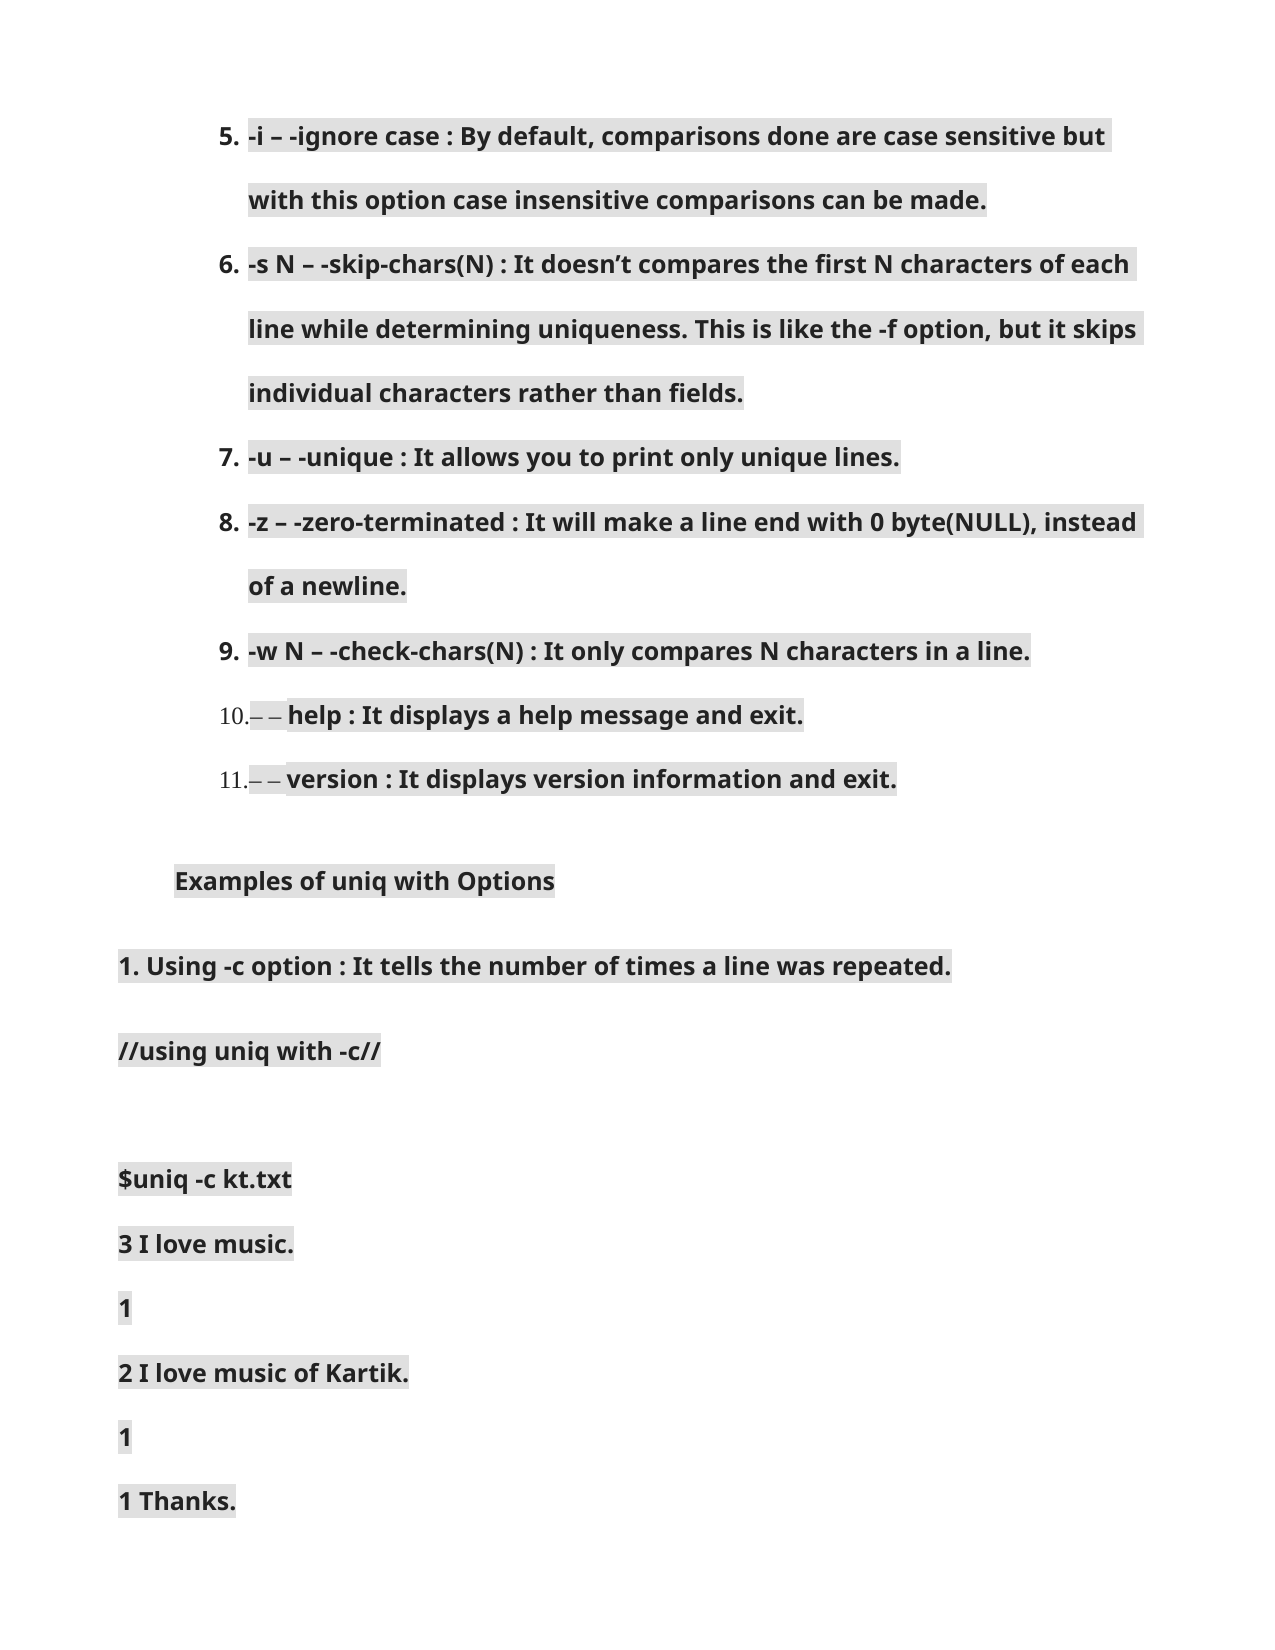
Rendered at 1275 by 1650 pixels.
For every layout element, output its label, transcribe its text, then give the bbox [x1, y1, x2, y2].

list – – version : It displays version information and exit. [218, 762, 1157, 796]
list -i – -ignore case : By default, comparisons done are case sensitive but with this option case insensitive comparisons can be made. [218, 118, 1157, 217]
text 1. Using -c option : It tells the number of times a line was repeated. [118, 948, 1157, 983]
list – – help : It displays a help message and exit. [218, 697, 1157, 732]
text //using uniq with -c// $uniq -c kt.txt 3 I love music. 1 2 I love music of Kartik. 1 1 Thanks. [118, 1033, 1157, 1518]
list -u – -unique : It allows you to print only unique lines. [218, 440, 1157, 474]
text Examples of uniq with Options [174, 864, 1157, 898]
list -w N – -check-chars(N) : It only compares N characters in a line. [218, 633, 1157, 667]
list -s N – -skip-chars(N) : It doesn’t compares the first N characters of each line while determining uniqueness. This is like the -f option, but it skips individual characters rather than fields. [218, 247, 1157, 410]
list -z – -zero-terminated : It will make a line end with 0 byte(NULL), instead of a newline. [218, 504, 1157, 603]
